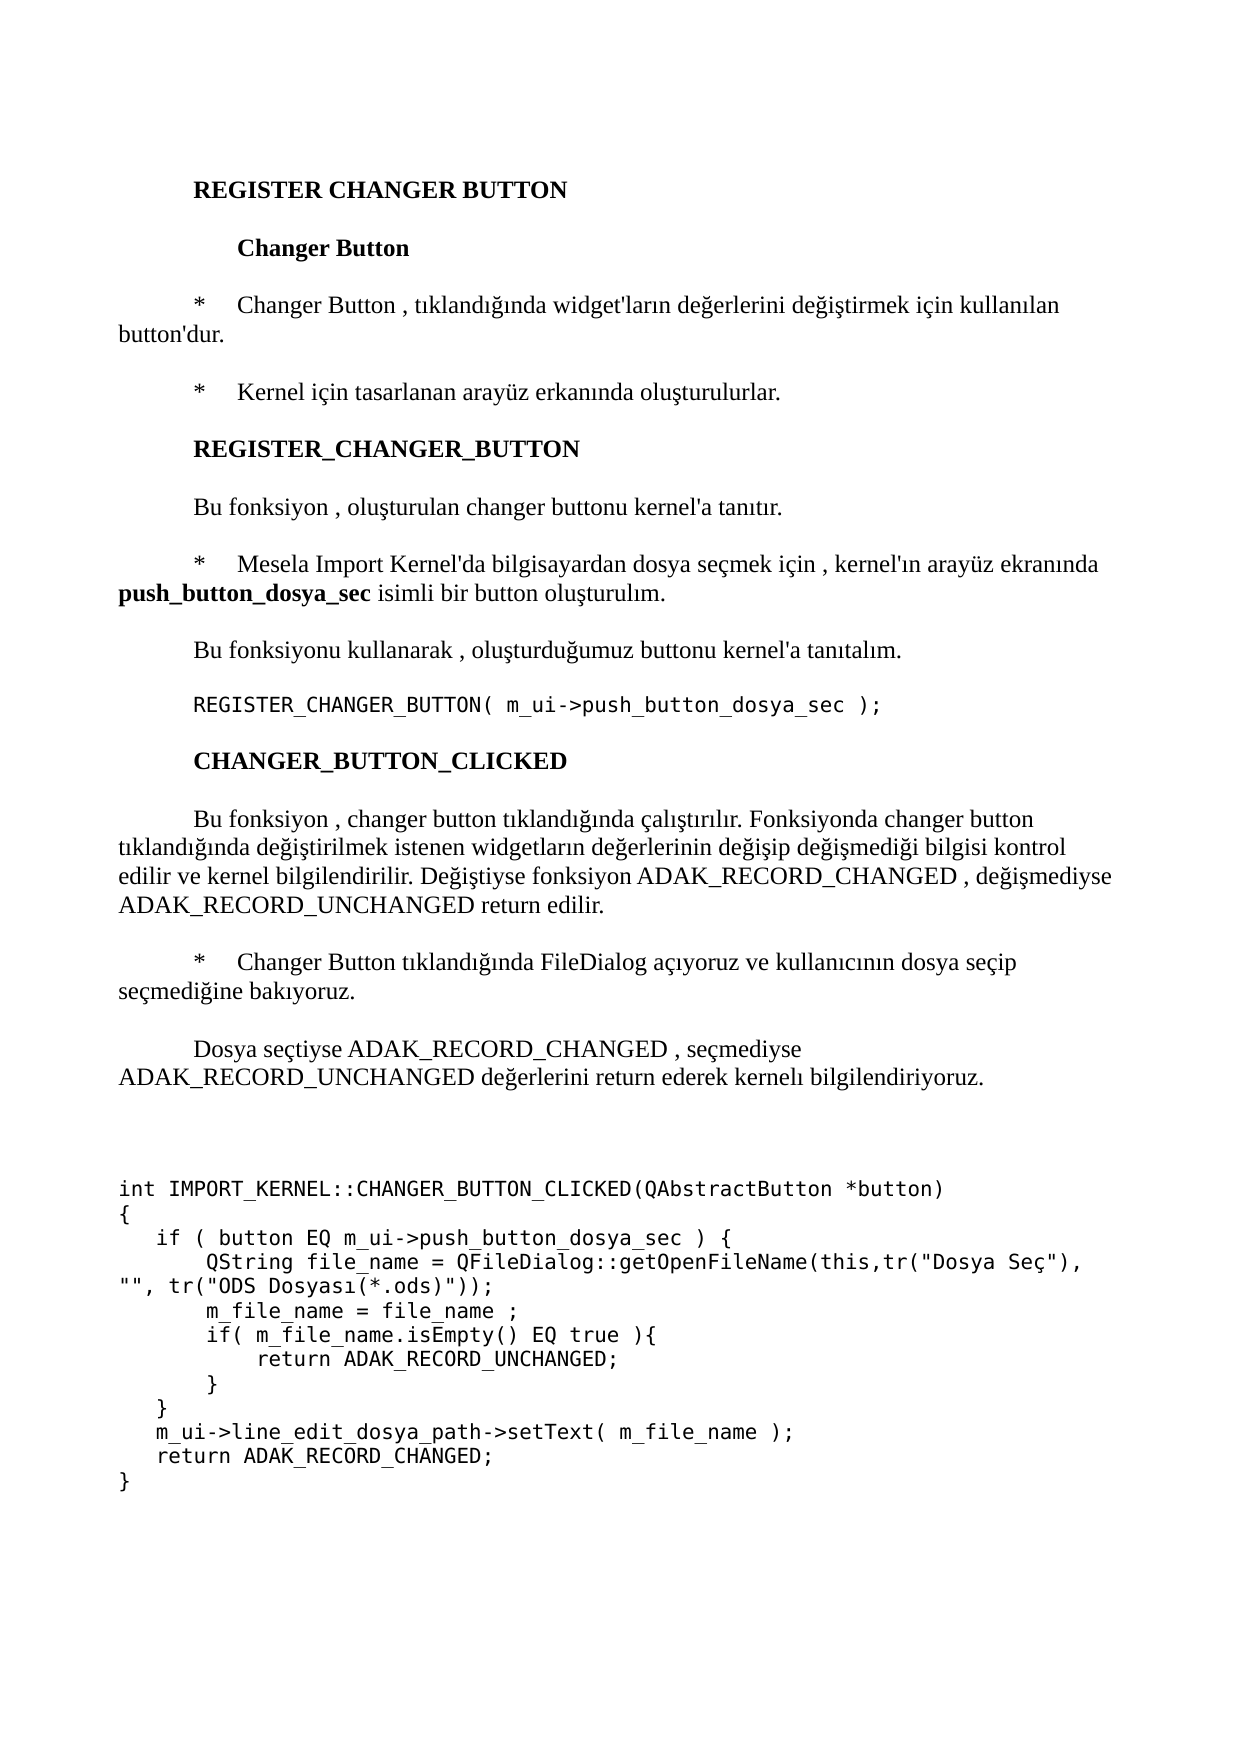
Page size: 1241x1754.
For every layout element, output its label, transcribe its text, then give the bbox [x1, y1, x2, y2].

text * Changer Button , tıklandığında widget'ların değerlerini değiştirmek için kullanılan button'dur. [118, 291, 1122, 348]
text REGISTER CHANGER BUTTON [118, 176, 1122, 204]
text Bu fonksiyon , oluşturulan changer buttonu kernel'a tanıtır. [118, 492, 1122, 521]
text { [118, 1202, 1122, 1226]
text * Changer Button tıklandığında FileDialog açıyoruz ve kullanıcının dosya seçip seçmediğine bakıyoruz. [118, 947, 1122, 1005]
text * Mesela Import Kernel'da bilgisayardan dosya seçmek için , kernel'ın arayüz ekranında push_button_dosya_sec isimli bir button oluşturulım. [118, 549, 1122, 607]
text if ( button EQ m_ui->push_button_dosya_sec ) { [118, 1226, 1122, 1250]
text REGISTER_CHANGER_BUTTON( m_ui->push_button_dosya_sec ); [118, 693, 1122, 717]
text Bu fonksiyon , changer button tıklandığında çalıştırılır. Fonksiyonda changer button tıklandığında değiştirilmek istenen widgetların değerlerinin değişip değişmediği bilgisi kontrol edilir ve kernel bilgilendirilir. Değiştiyse fonksiyon ADAK_RECORD_CHANGED , değişmediyse ADAK_RECORD_UNCHANGED return edilir. [118, 804, 1122, 919]
text return ADAK_RECORD_UNCHANGED; [118, 1347, 1122, 1372]
text CHANGER_BUTTON_CLICKED [118, 746, 1122, 775]
text QString file_name = QFileDialog::getOpenFileName(this,tr("Dosya Seç"), "", tr("ODS Dosyası(*.ods)")); [118, 1250, 1122, 1299]
text } [118, 1396, 1122, 1420]
text REGISTER_CHANGER_BUTTON [118, 434, 1122, 463]
text * Kernel için tasarlanan arayüz erkanında oluşturulurlar. [118, 377, 1122, 406]
text return ADAK_RECORD_CHANGED; [118, 1444, 1122, 1469]
text int IMPORT_KERNEL::CHANGER_BUTTON_CLICKED(QAbstractButton *button) [118, 1177, 1122, 1202]
text Bu fonksiyonu kullanarak , oluşturduğumuz buttonu kernel'a tanıtalım. [118, 636, 1122, 664]
text } [118, 1372, 1122, 1396]
text m_ui->line_edit_dosya_path->setText( m_file_name ); [118, 1420, 1122, 1444]
text m_file_name = file_name ; [118, 1299, 1122, 1323]
text } [118, 1469, 1122, 1493]
text if( m_file_name.isEmpty() EQ true ){ [118, 1323, 1122, 1347]
text Dosya seçtiyse ADAK_RECORD_CHANGED , seçmediyse ADAK_RECORD_UNCHANGED değerlerini return ederek kernelı bilgilendiriyoruz. [118, 1034, 1122, 1091]
text Changer Button [118, 233, 1122, 262]
